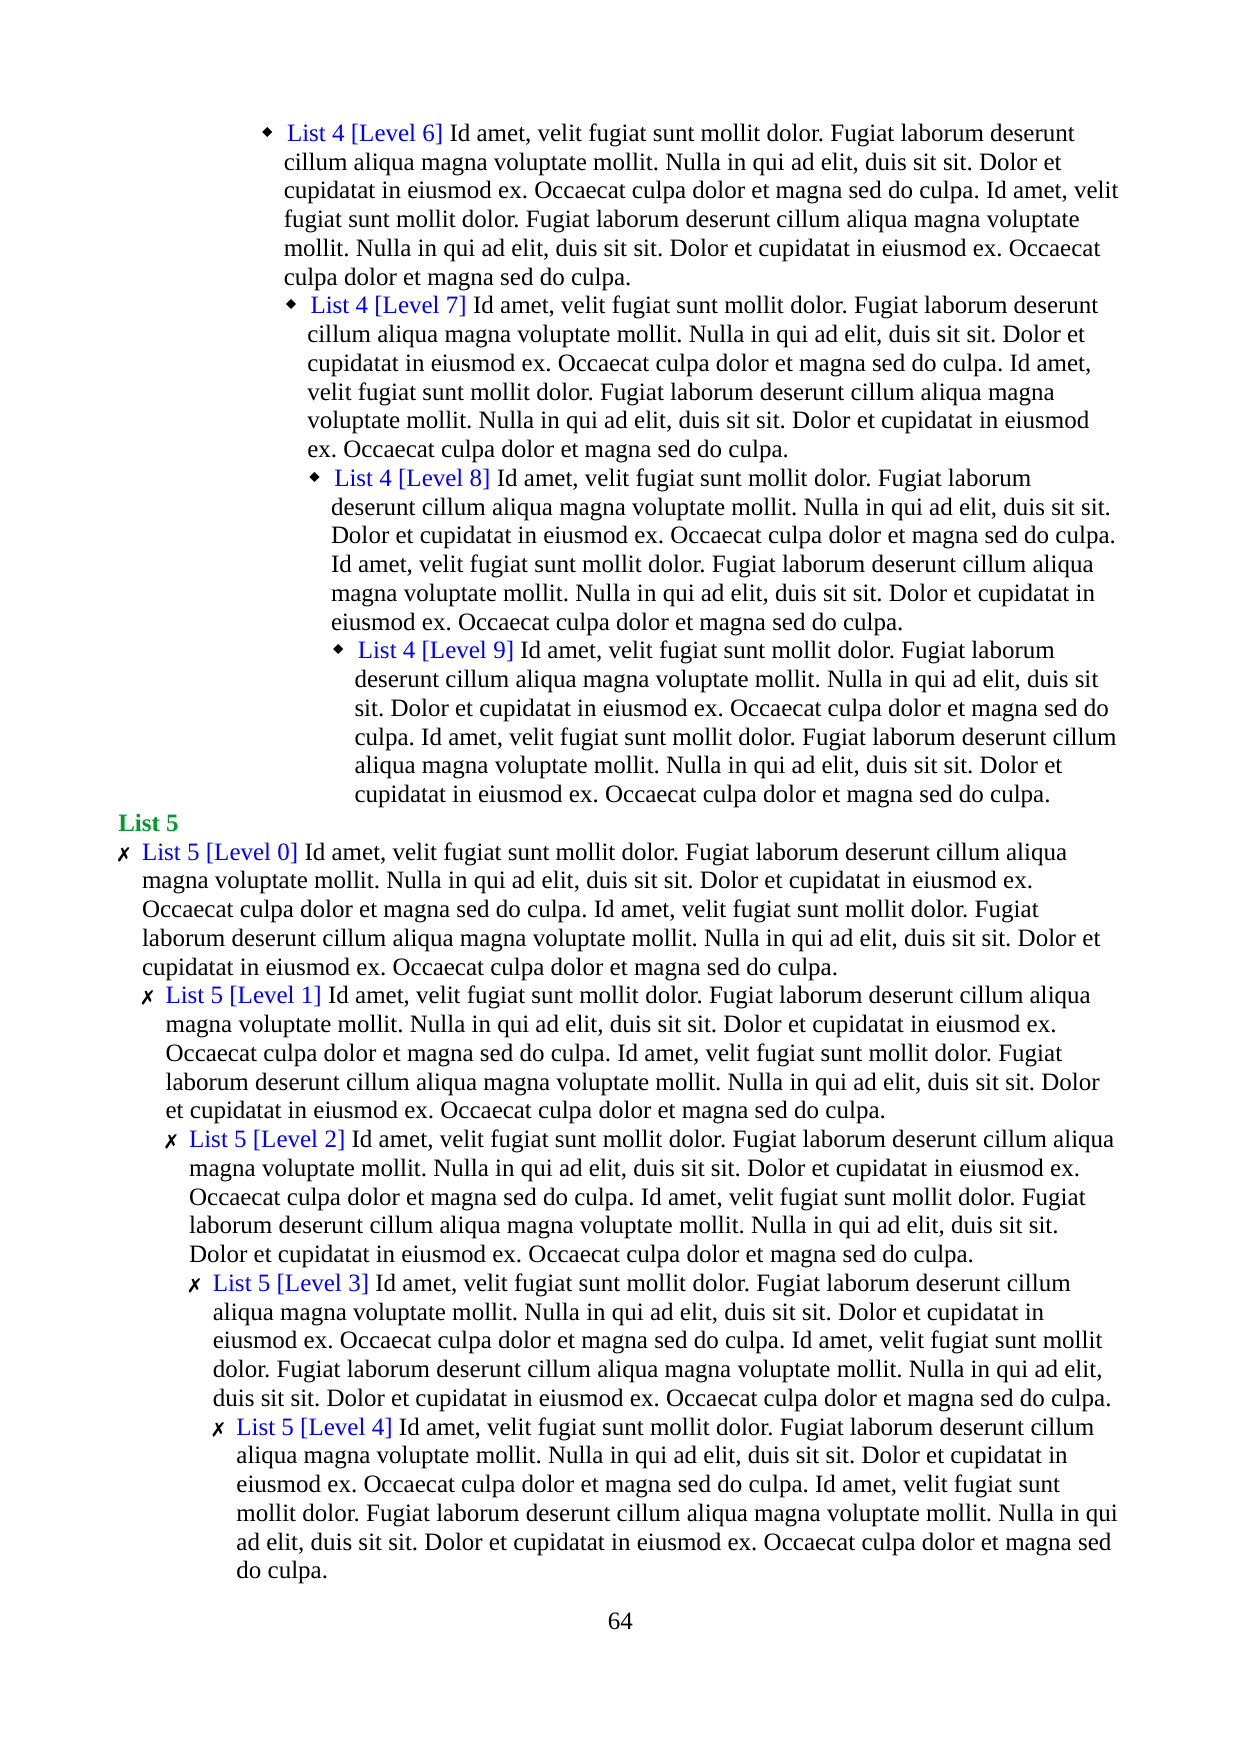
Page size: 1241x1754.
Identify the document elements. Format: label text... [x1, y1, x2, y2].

list List 4 [Level 6] Id amet, velit fugiat sunt mollit dolor. Fugiat laborum deserunt cillum aliqua magna voluptate mollit. Nulla in qui ad elit, duis sit sit. Dolor et cupidatat in eiusmod ex. Occaecat culpa dolor et magna sed do culpa. Id amet, velit fugiat sunt mollit dolor. Fugiat laborum deserunt cillum aliqua magna voluptate mollit. Nulla in qui ad elit, duis sit sit. Dolor et cupidatat in eiusmod ex. Occaecat culpa dolor et magna sed do culpa. [260, 118, 1122, 291]
text List 5 [118, 808, 1122, 837]
list List 5 [Level 4] Id amet, velit fugiat sunt mollit dolor. Fugiat laborum deserunt cillum aliqua magna voluptate mollit. Nulla in qui ad elit, duis sit sit. Dolor et cupidatat in eiusmod ex. Occaecat culpa dolor et magna sed do culpa. Id amet, velit fugiat sunt mollit dolor. Fugiat laborum deserunt cillum aliqua magna voluptate mollit. Nulla in qui ad elit, duis sit sit. Dolor et cupidatat in eiusmod ex. Occaecat culpa dolor et magna sed do culpa. [213, 1412, 1122, 1584]
list List 4 [Level 9] Id amet, velit fugiat sunt mollit dolor. Fugiat laborum deserunt cillum aliqua magna voluptate mollit. Nulla in qui ad elit, duis sit sit. Dolor et cupidatat in eiusmod ex. Occaecat culpa dolor et magna sed do culpa. Id amet, velit fugiat sunt mollit dolor. Fugiat laborum deserunt cillum aliqua magna voluptate mollit. Nulla in qui ad elit, duis sit sit. Dolor et cupidatat in eiusmod ex. Occaecat culpa dolor et magna sed do culpa. [331, 636, 1122, 808]
list List 4 [Level 8] Id amet, velit fugiat sunt mollit dolor. Fugiat laborum deserunt cillum aliqua magna voluptate mollit. Nulla in qui ad elit, duis sit sit. Dolor et cupidatat in eiusmod ex. Occaecat culpa dolor et magna sed do culpa. Id amet, velit fugiat sunt mollit dolor. Fugiat laborum deserunt cillum aliqua magna voluptate mollit. Nulla in qui ad elit, duis sit sit. Dolor et cupidatat in eiusmod ex. Occaecat culpa dolor et magna sed do culpa. [307, 463, 1122, 636]
list List 5 [Level 1] Id amet, velit fugiat sunt mollit dolor. Fugiat laborum deserunt cillum aliqua magna voluptate mollit. Nulla in qui ad elit, duis sit sit. Dolor et cupidatat in eiusmod ex. Occaecat culpa dolor et magna sed do culpa. Id amet, velit fugiat sunt mollit dolor. Fugiat laborum deserunt cillum aliqua magna voluptate mollit. Nulla in qui ad elit, duis sit sit. Dolor et cupidatat in eiusmod ex. Occaecat culpa dolor et magna sed do culpa. [142, 981, 1122, 1124]
list List 5 [Level 2] Id amet, velit fugiat sunt mollit dolor. Fugiat laborum deserunt cillum aliqua magna voluptate mollit. Nulla in qui ad elit, duis sit sit. Dolor et cupidatat in eiusmod ex. Occaecat culpa dolor et magna sed do culpa. Id amet, velit fugiat sunt mollit dolor. Fugiat laborum deserunt cillum aliqua magna voluptate mollit. Nulla in qui ad elit, duis sit sit. Dolor et cupidatat in eiusmod ex. Occaecat culpa dolor et magna sed do culpa. [165, 1124, 1122, 1268]
list List 5 [Level 0] Id amet, velit fugiat sunt mollit dolor. Fugiat laborum deserunt cillum aliqua magna voluptate mollit. Nulla in qui ad elit, duis sit sit. Dolor et cupidatat in eiusmod ex. Occaecat culpa dolor et magna sed do culpa. Id amet, velit fugiat sunt mollit dolor. Fugiat laborum deserunt cillum aliqua magna voluptate mollit. Nulla in qui ad elit, duis sit sit. Dolor et cupidatat in eiusmod ex. Occaecat culpa dolor et magna sed do culpa. [118, 837, 1122, 981]
list List 4 [Level 7] Id amet, velit fugiat sunt mollit dolor. Fugiat laborum deserunt cillum aliqua magna voluptate mollit. Nulla in qui ad elit, duis sit sit. Dolor et cupidatat in eiusmod ex. Occaecat culpa dolor et magna sed do culpa. Id amet, velit fugiat sunt mollit dolor. Fugiat laborum deserunt cillum aliqua magna voluptate mollit. Nulla in qui ad elit, duis sit sit. Dolor et cupidatat in eiusmod ex. Occaecat culpa dolor et magna sed do culpa. [283, 291, 1122, 463]
list List 5 [Level 3] Id amet, velit fugiat sunt mollit dolor. Fugiat laborum deserunt cillum aliqua magna voluptate mollit. Nulla in qui ad elit, duis sit sit. Dolor et cupidatat in eiusmod ex. Occaecat culpa dolor et magna sed do culpa. Id amet, velit fugiat sunt mollit dolor. Fugiat laborum deserunt cillum aliqua magna voluptate mollit. Nulla in qui ad elit, duis sit sit. Dolor et cupidatat in eiusmod ex. Occaecat culpa dolor et magna sed do culpa. [189, 1268, 1122, 1412]
